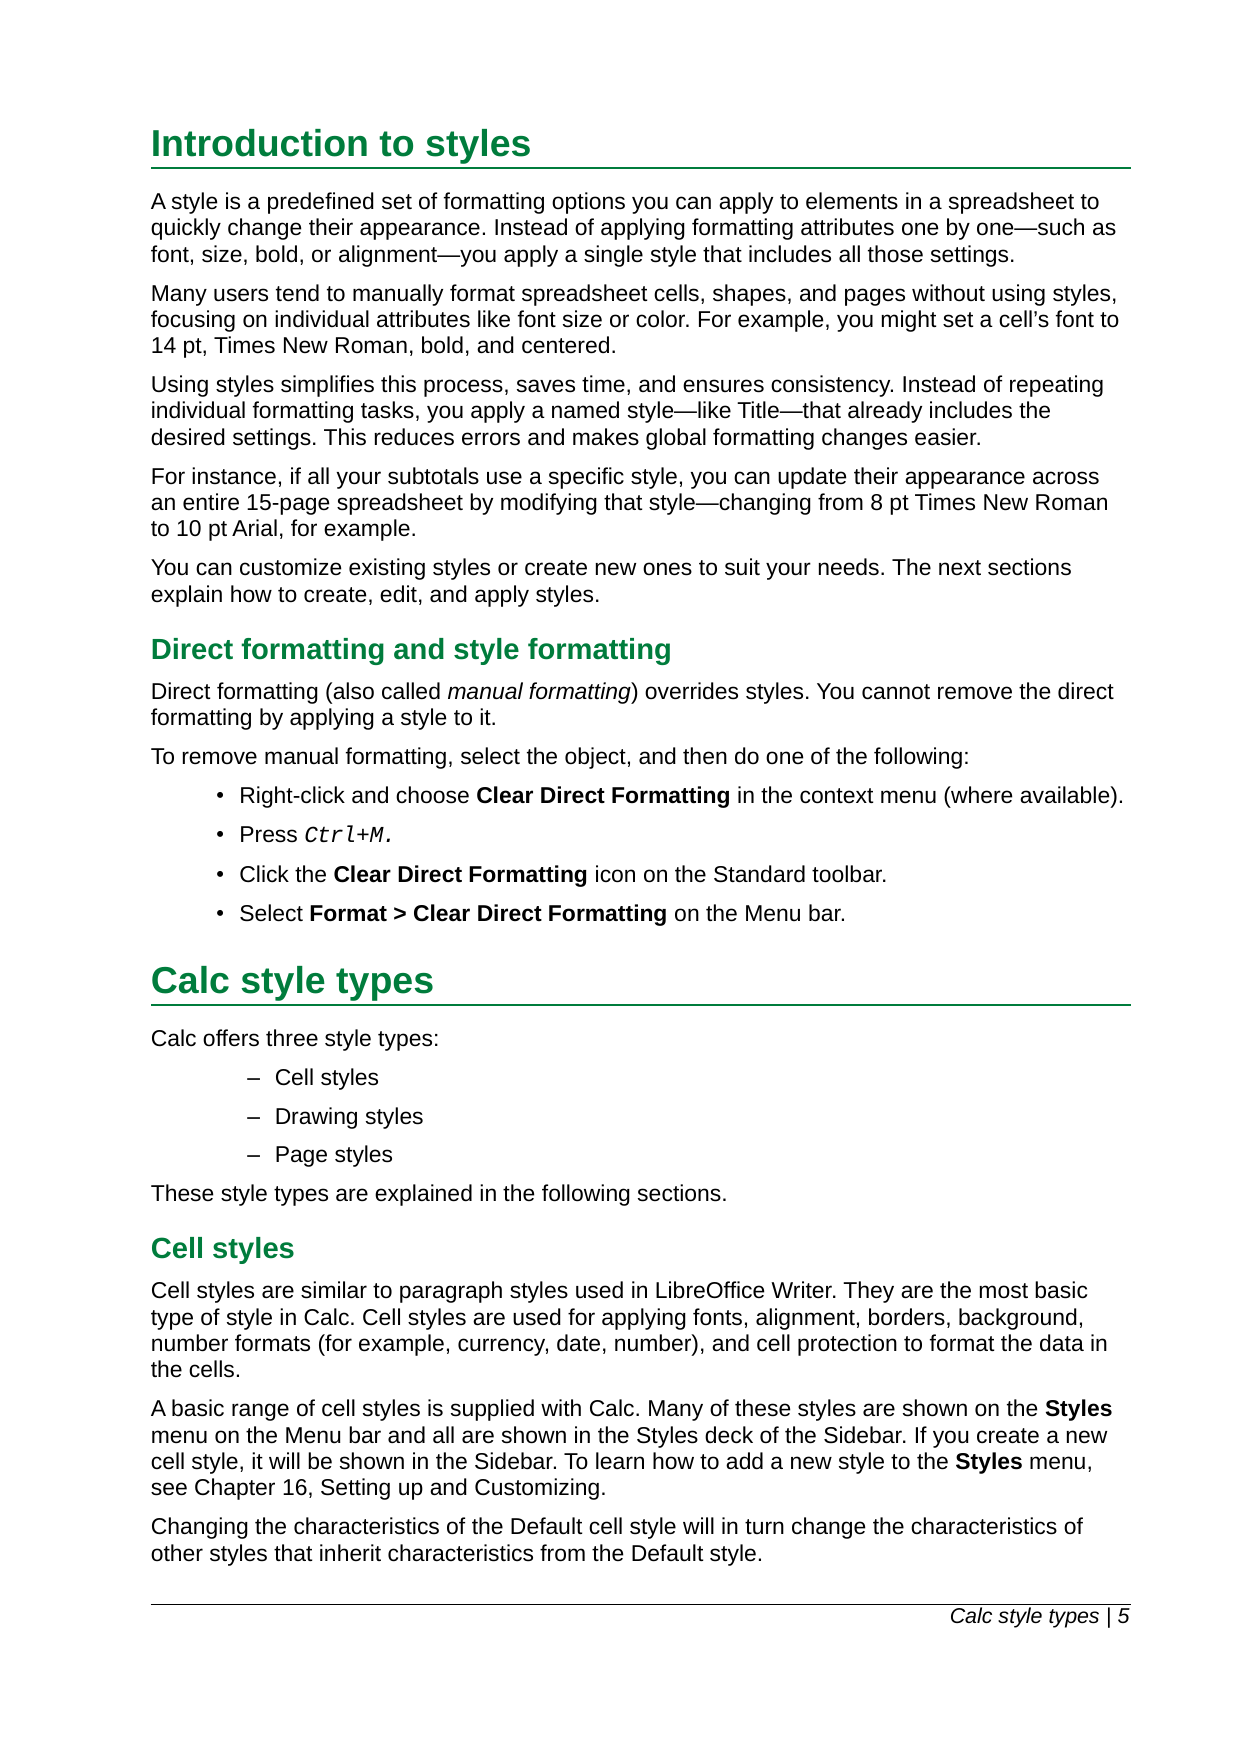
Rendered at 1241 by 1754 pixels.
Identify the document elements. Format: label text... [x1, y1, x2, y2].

list Cell styles [260, 1064, 1131, 1090]
text Calc offers three style types: [151, 1025, 1131, 1051]
text Cell styles are similar to paragraph styles used in LibreOffice Writer. They are the most basic type of style in Calc. Cell styles are used for applying fonts, alignment, borders, background, number formats (for example, currency, date, number), and cell protection to format the data in the cells. [151, 1277, 1131, 1383]
list Press Ctrl+M. [224, 821, 1131, 849]
list To remove manual formatting, select the object, and then do one of the following: [151, 743, 1131, 769]
list Page styles [260, 1141, 1131, 1168]
text You can customize existing styles or create new ones to suit your needs. The next sections explain how to create, edit, and apply styles. [151, 554, 1131, 607]
subtitle Calc style types [151, 958, 1131, 1004]
text A basic range of cell styles is supplied with Calc. Many of these styles are shown on the Styles menu on the Menu bar and all are shown in the Styles deck of the Sidebar. If you create a new cell style, it will be shown in the Sidebar. To learn how to add a new style to the Styles menu, see Chapter 16, Setting up and Customizing. [151, 1395, 1131, 1501]
text Many users tend to manually format spreadsheet cells, shapes, and pages without using styles, focusing on individual attributes like font size or color. For example, you might set a cell’s font to 14 pt, Times New Roman, bold, and centered. [151, 279, 1131, 359]
list Click the Clear Direct Formatting icon on the Standard toolbar. [224, 861, 1131, 888]
text A style is a predefined set of formatting options you can apply to elements in a spreadsheet to quickly change their appearance. Instead of applying formatting attributes one by one—such as font, size, bold, or alignment—you apply a single style that includes all those settings. [151, 188, 1131, 267]
text Direct formatting (also called manual formatting) overrides styles. You cannot remove the direct formatting by applying a style to it. [151, 678, 1131, 730]
text Using styles simplifies this process, saves time, and ensures consistency. Instead of repeating individual formatting tasks, you apply a named style—like Title—that already includes the desired settings. This reduces errors and makes global formatting changes easier. [151, 371, 1131, 450]
subtitle Introduction to styles [151, 121, 1131, 167]
text These style types are explained in the following sections. [151, 1180, 1131, 1207]
subtitle Direct formatting and style formatting [151, 632, 1131, 665]
text Changing the characteristics of the Default cell style will in turn change the characteristics of other styles that inherit characteristics from the Default style. [151, 1513, 1131, 1566]
list Drawing styles [260, 1103, 1131, 1129]
subtitle Cell styles [151, 1231, 1131, 1265]
list Select Format > Clear Direct Formatting on the Menu bar. [224, 900, 1131, 927]
list Right-click and choose Clear Direct Formatting in the context menu (where available). [224, 782, 1131, 808]
text For instance, if all your subtotals use a specific style, you can update their appearance across an entire 15-page spreadsheet by modifying that style—changing from 8 pt Times New Roman to 10 pt Arial, for example. [151, 463, 1131, 542]
